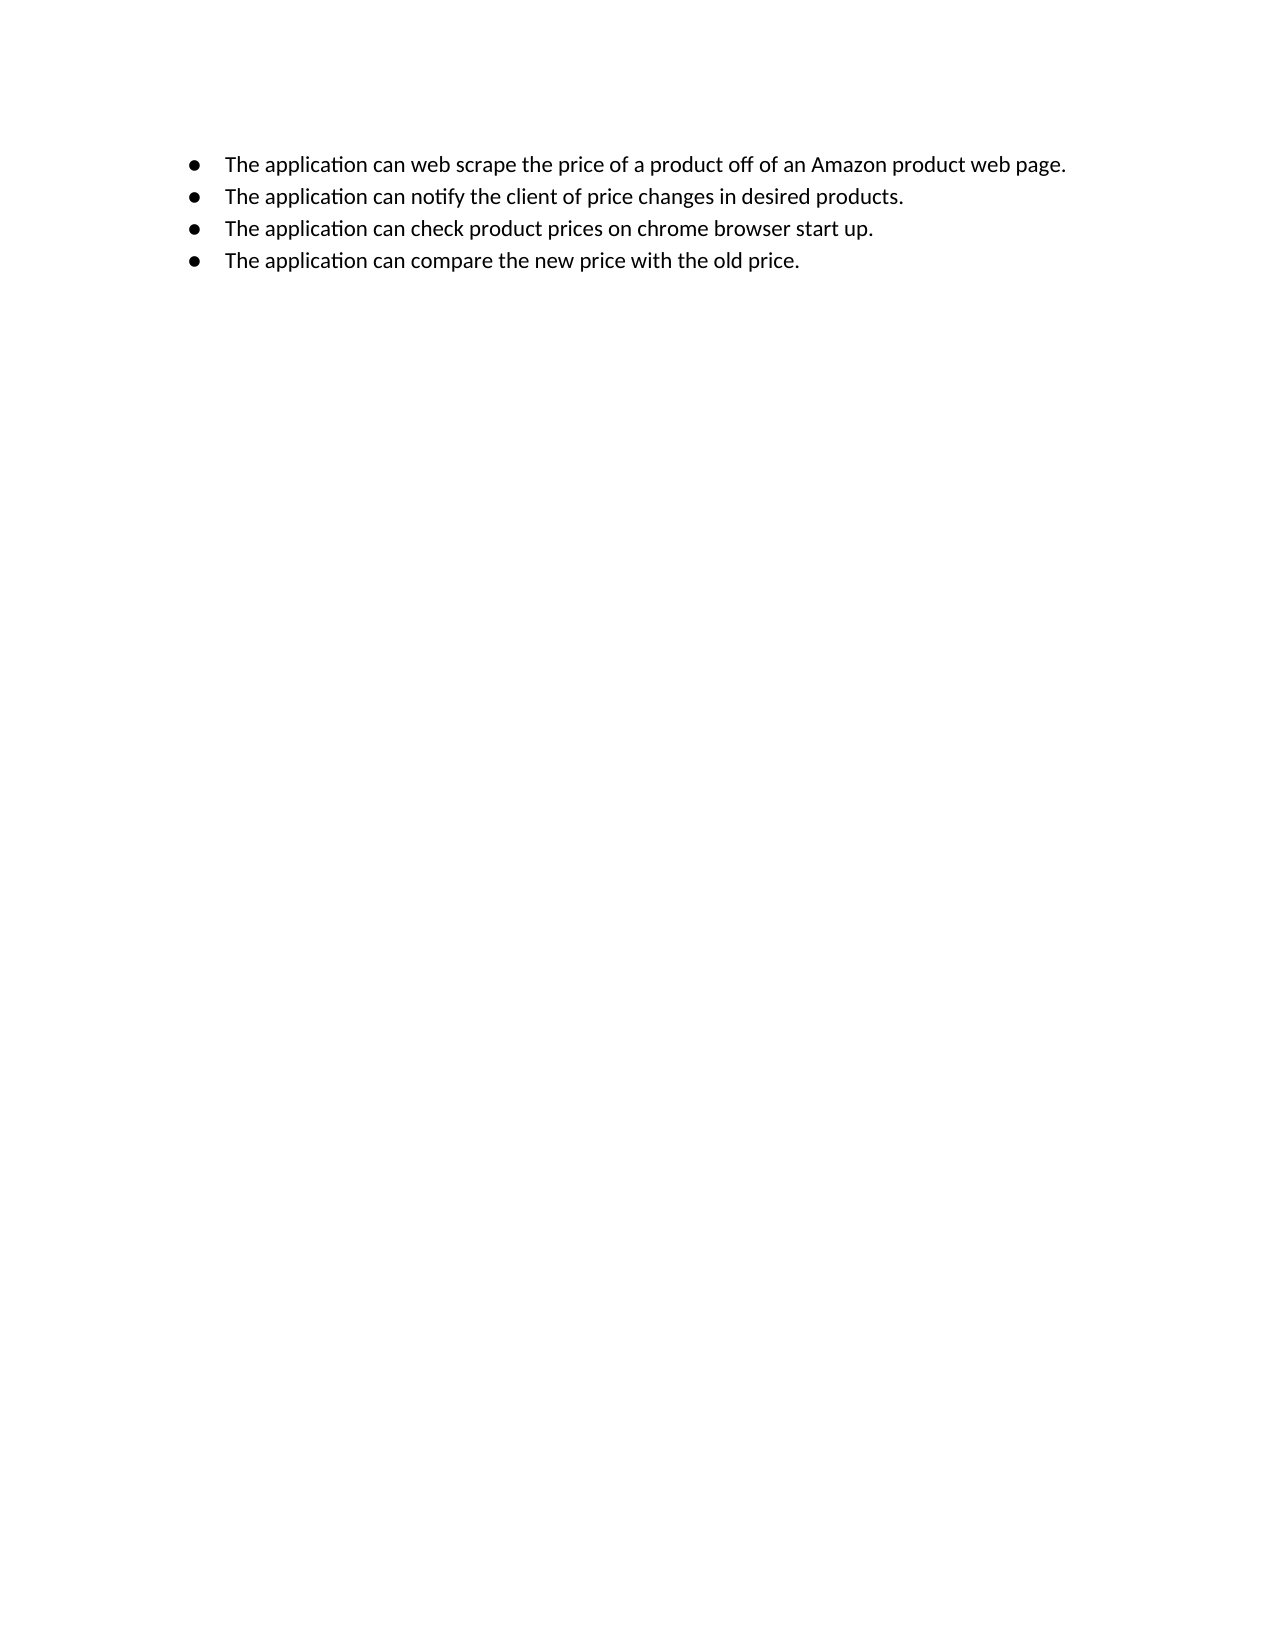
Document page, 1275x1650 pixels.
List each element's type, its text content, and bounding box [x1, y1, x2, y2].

list The application can check product prices on chrome browser start up. [187, 214, 1125, 242]
list The application can web scrape the price of a product off of an Amazon product web page. [187, 150, 1125, 178]
list The application can notify the client of price changes in desired products. [187, 182, 1125, 210]
list The application can compare the new price with the old price. [187, 247, 1125, 274]
